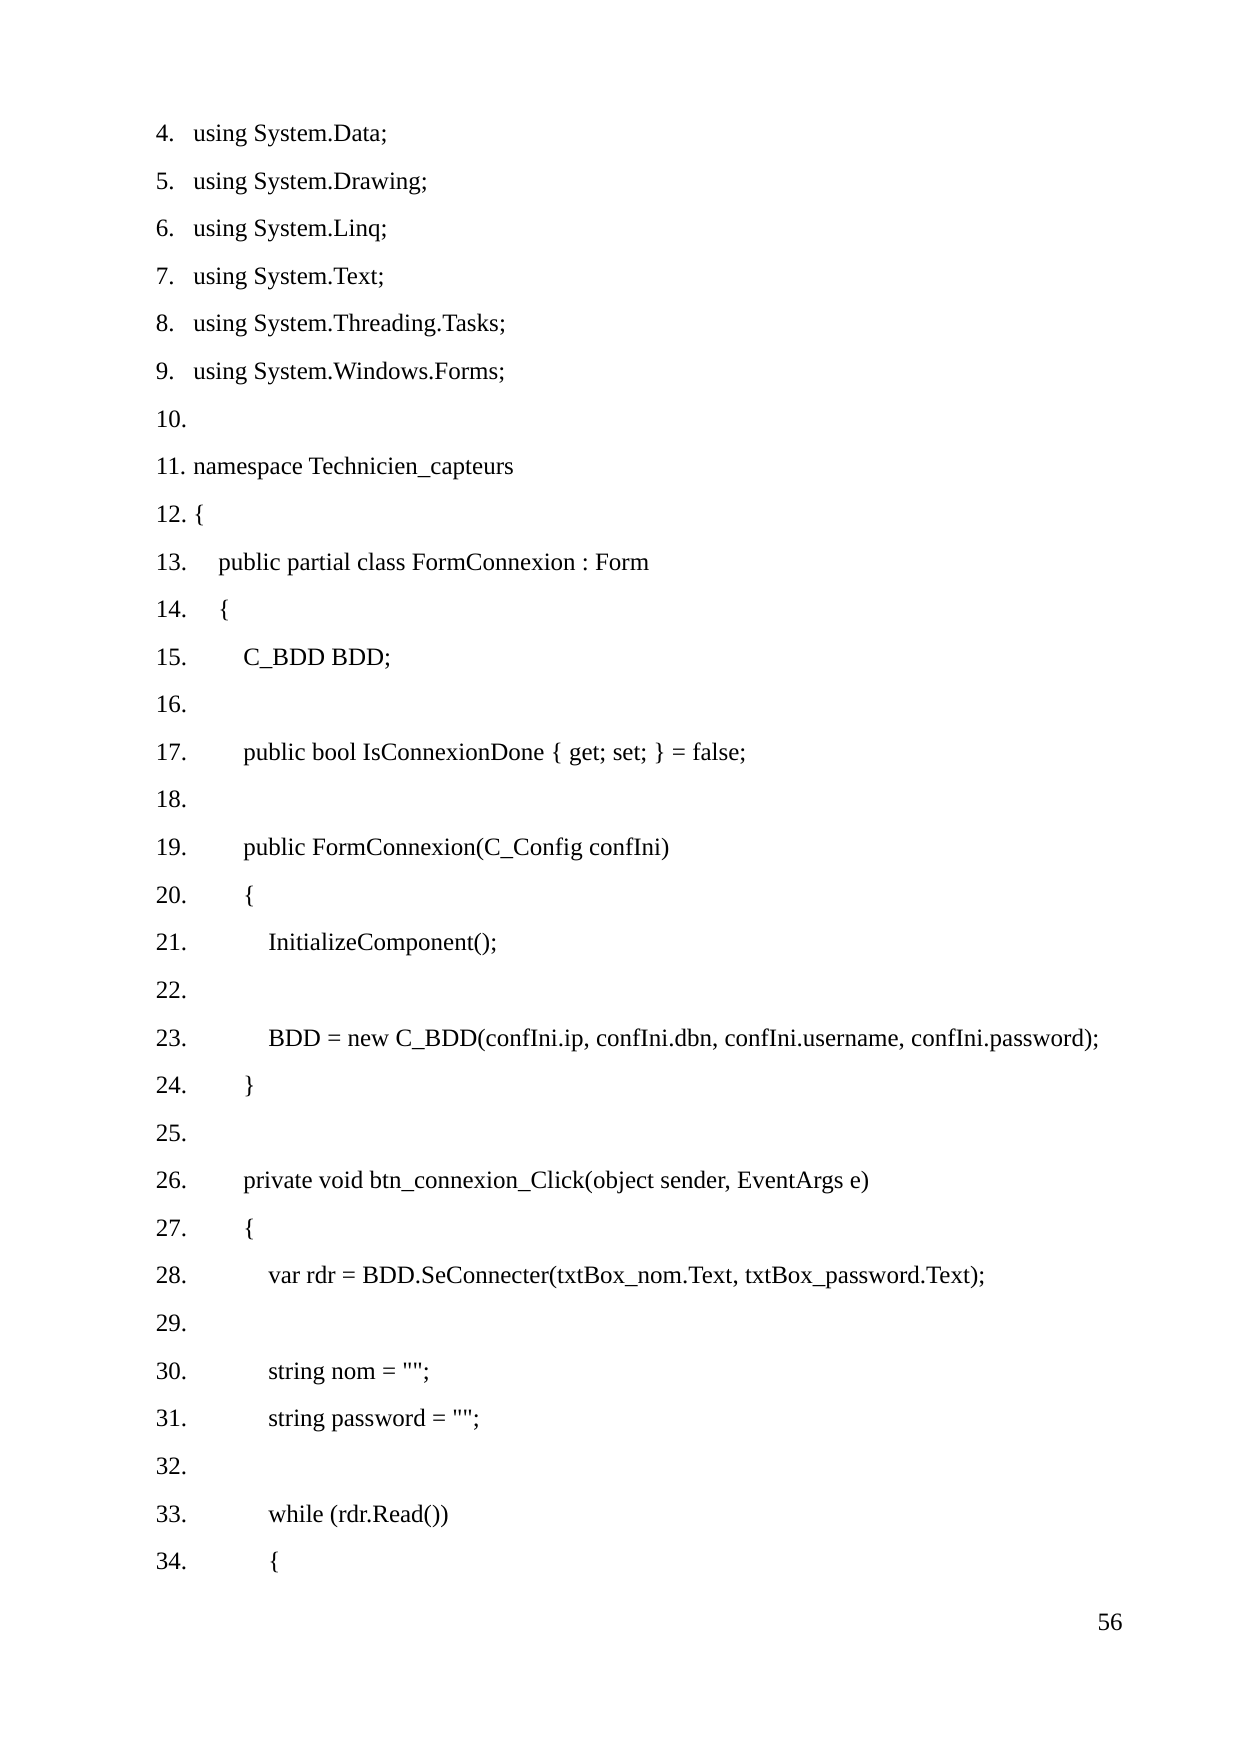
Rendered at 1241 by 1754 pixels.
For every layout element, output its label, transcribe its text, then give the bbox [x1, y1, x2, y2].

list private void btn_connexion_Click(object sender, EventArgs e) [156, 1165, 1122, 1194]
list string password = ""; [156, 1403, 1122, 1432]
list C_BDD BDD; [156, 642, 1122, 671]
list { [156, 1213, 1122, 1242]
list { [156, 1546, 1122, 1575]
list BDD = new C_BDD(confIni.ip, confIni.dbn, confIni.username, confIni.password); [156, 1023, 1122, 1051]
list { [156, 880, 1122, 908]
list string nom = ""; [156, 1356, 1122, 1384]
list using System.Data; [156, 118, 1122, 147]
list public partial class FormConnexion : Form [156, 547, 1122, 575]
list using System.Text; [156, 261, 1122, 290]
list } [156, 1070, 1122, 1099]
list while (rdr.Read()) [156, 1499, 1122, 1527]
list public bool IsConnexionDone { get; set; } = false; [156, 737, 1122, 766]
list public FormConnexion(C_Config confIni) [156, 832, 1122, 861]
list using System.Drawing; [156, 166, 1122, 194]
list var rdr = BDD.SeConnecter(txtBox_nom.Text, txtBox_password.Text); [156, 1261, 1122, 1289]
list namespace Technicien_capteurs [156, 451, 1122, 480]
list InitializeComponent(); [156, 927, 1122, 956]
list using System.Linq; [156, 213, 1122, 242]
list { [156, 499, 1122, 528]
list { [156, 594, 1122, 623]
list using System.Windows.Forms; [156, 356, 1122, 385]
list using System.Threading.Tasks; [156, 308, 1122, 337]
